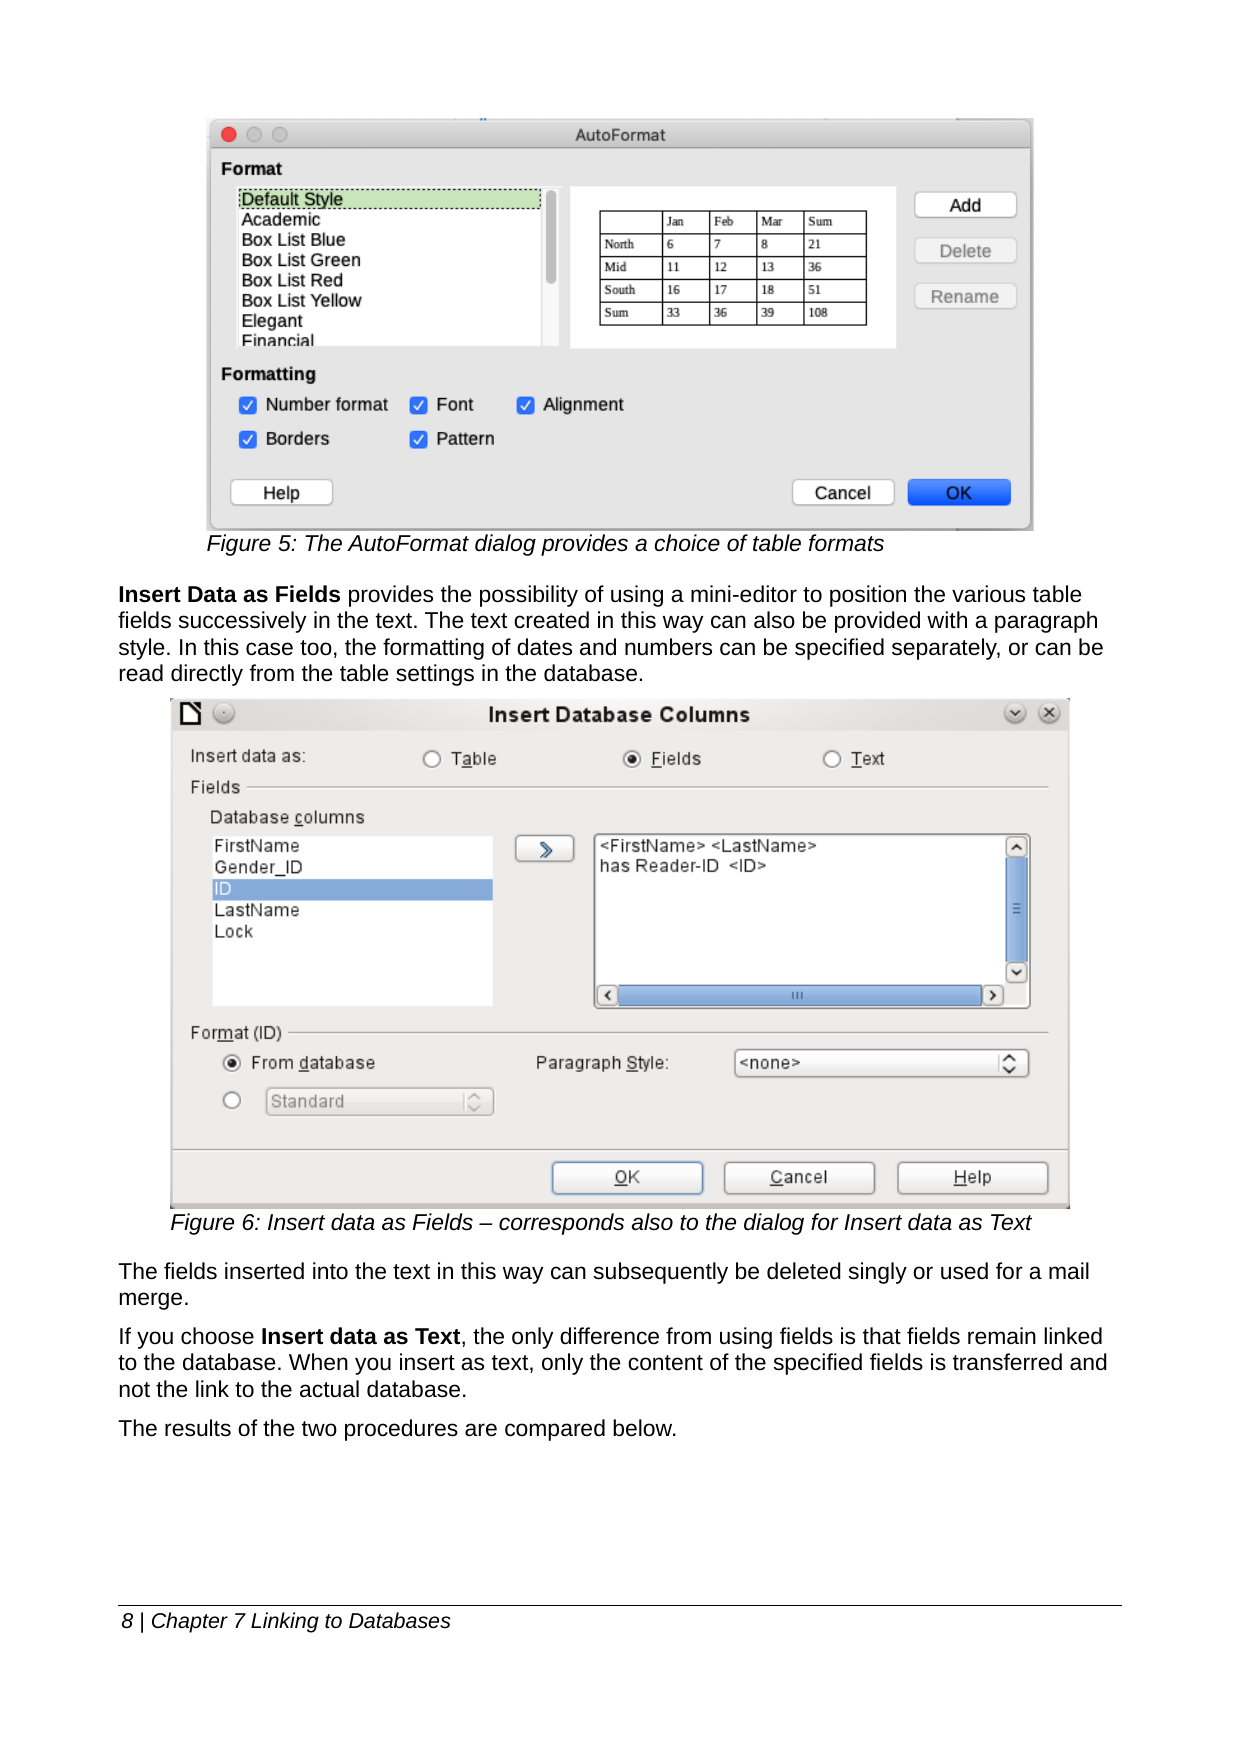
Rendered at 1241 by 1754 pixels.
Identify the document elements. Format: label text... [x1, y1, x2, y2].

text If you choose Insert data as Text, the only difference from using fields is that fields remain linked to the database. When you insert as text, only the content of the specified fields is transferred and not the link to the actual database. [118, 1323, 1122, 1402]
text Insert Data as Fields provides the possibility of using a mini-editor to position the various table fields successively in the text. The text created in this way can also be provided with a paragraph style. In this case too, the formatting of dates and numbers can be specified separately, or can be read directly from the table settings in the database. [118, 581, 1122, 686]
text Figure 5: The AutoFormat dialog provides a choice of table formats [206, 531, 1034, 557]
text The fields inserted into the text in this way can subsequently be deleted singly or used for a mail merge. [118, 1258, 1122, 1310]
text The results of the two procedures are compared below. [118, 1414, 1122, 1441]
picture [206, 118, 1034, 531]
picture [170, 698, 1071, 1209]
text Figure 6: Insert data as Fields – corresponds also to the dialog for Insert data as Text [170, 1209, 1070, 1235]
